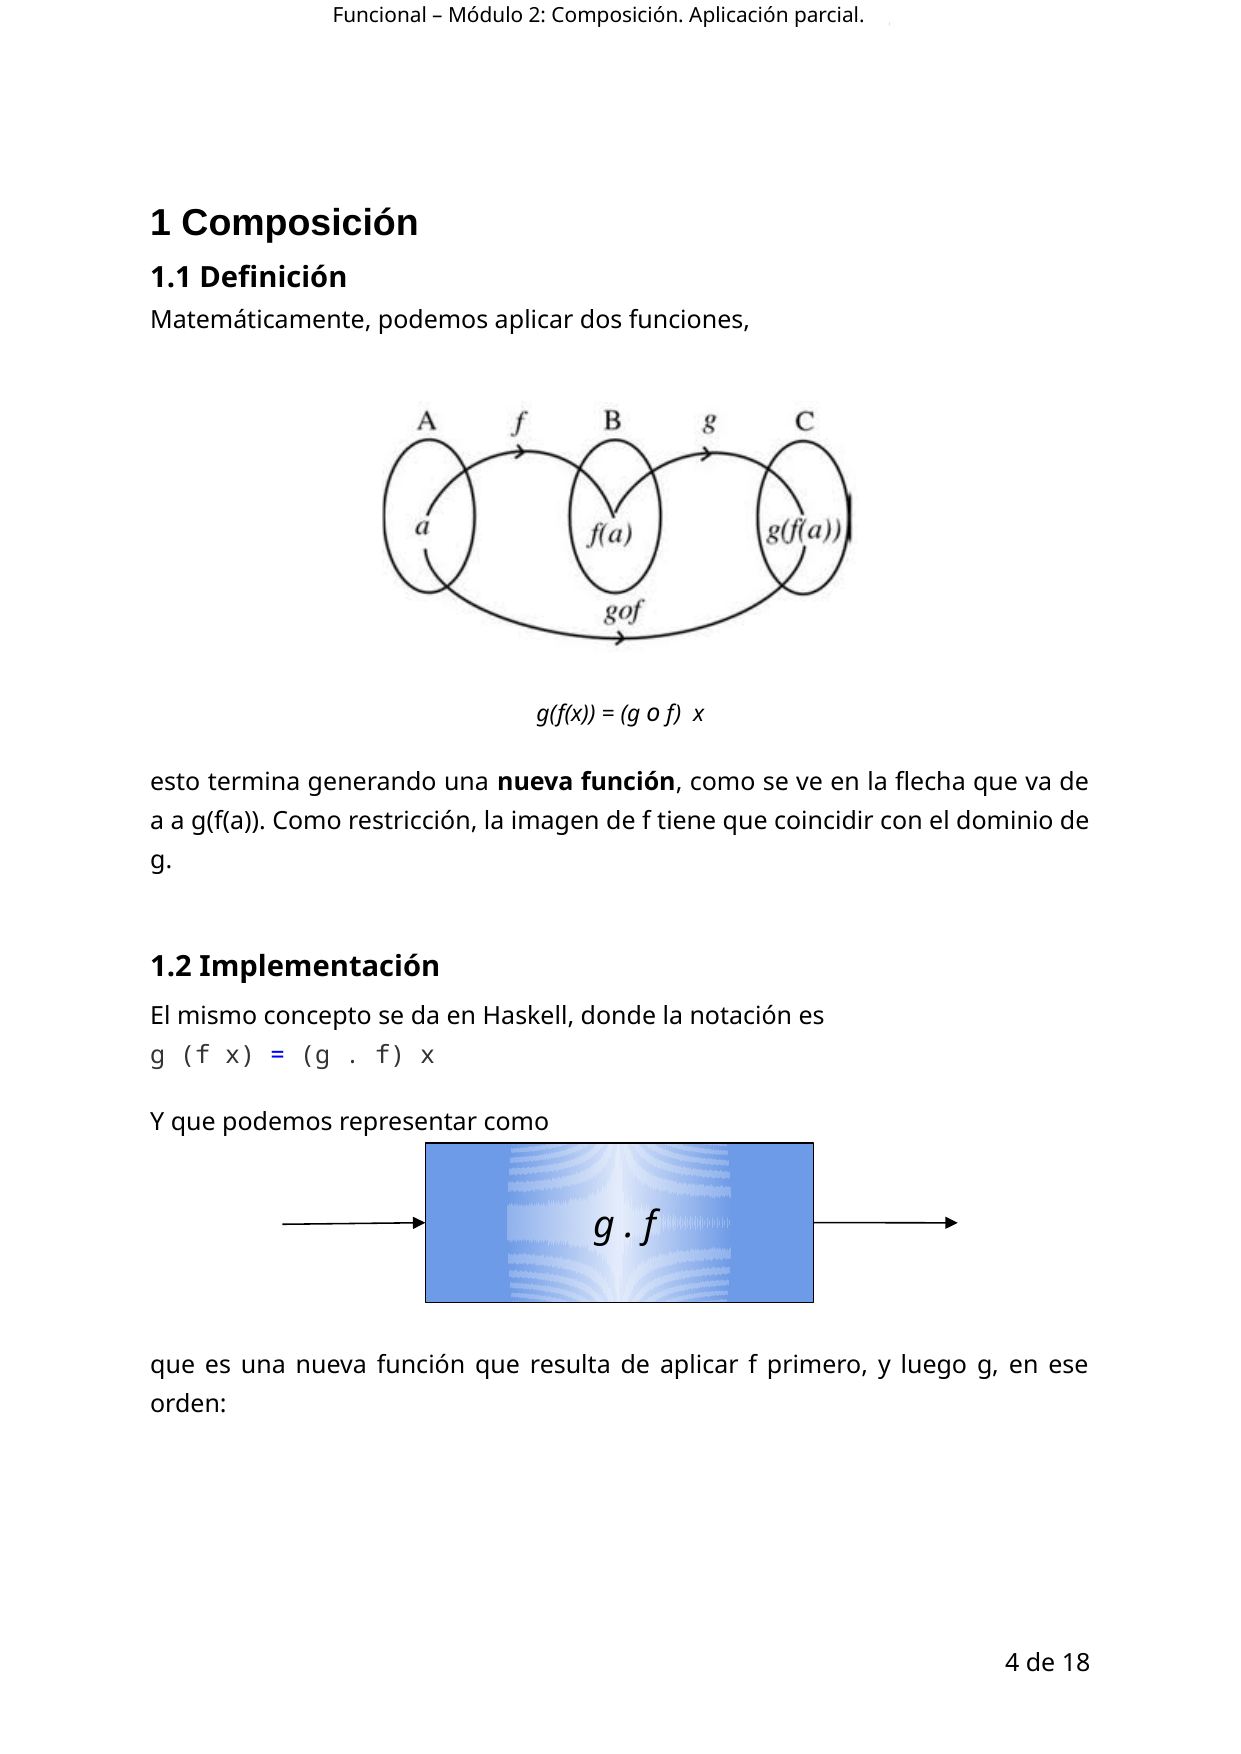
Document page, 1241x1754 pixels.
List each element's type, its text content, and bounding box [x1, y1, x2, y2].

text que es una nueva función que resulta de aplicar f primero, y luego g, en ese orden: [150, 1347, 1090, 1420]
picture [381, 401, 859, 660]
text Y que podemos representar como [150, 1104, 1090, 1138]
subtitle 1.1 Definición [150, 256, 1090, 296]
text Matemáticamente, podemos aplicar dos funciones, [150, 302, 1090, 336]
text g (f x) = (g . f) x [150, 1037, 1090, 1071]
text El mismo concepto se da en Haskell, donde la notación es [150, 997, 1090, 1031]
subtitle 1 Composición [150, 200, 1090, 243]
text esto termina generando una nueva función, como se ve en la flecha que va de a a g(f(a)). Como restricción, la imagen de f tiene que coincidir con el dominio de g. [150, 764, 1090, 876]
text g(f(x)) = (g o f) x [150, 694, 1090, 728]
subtitle 1.2 Implementación [150, 946, 1090, 985]
